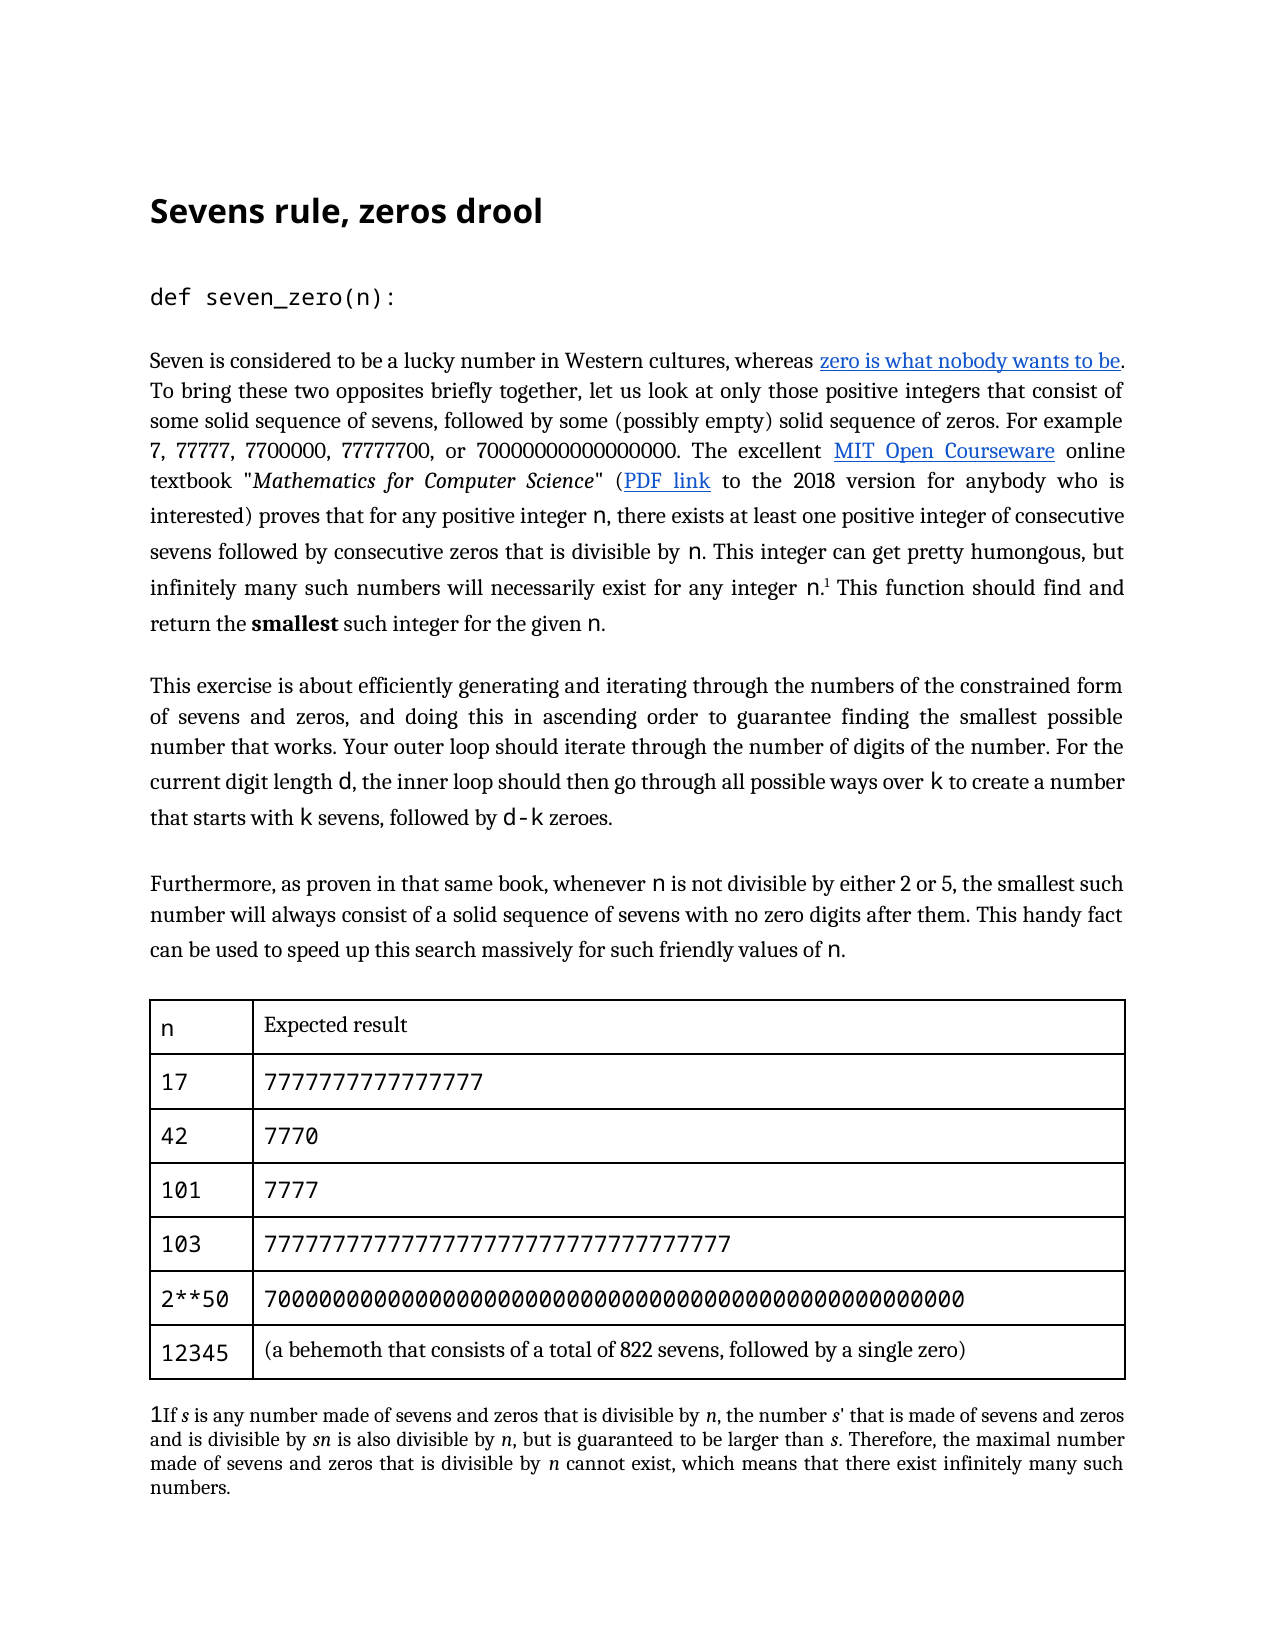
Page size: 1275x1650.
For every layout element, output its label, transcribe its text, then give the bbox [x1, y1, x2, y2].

table_cell 103 [151, 1218, 252, 1270]
table_cell 7777777777777777 [254, 1055, 1124, 1107]
table_cell 7770 [254, 1110, 1124, 1162]
text Seven is considered to be a lucky number in Western cultures, whereas zero is what nobody wants to be. To bring these two opposites briefly together, let us look at only those positive integers that consist of some solid sequence of sevens, followed by some (possibly empty) solid sequence of zeros. For example 7, 77777, 7700000, 77777700, or 70000000000000000. The excellent MIT Open Courseware online textbook "Mathematics for Computer Science" (PDF link to the 2018 version for anybody who is interested) proves that for any positive integer n, there exists at least one positive integer of consecutive sevens followed by consecutive zeros that is divisible by n. This integer can get pretty humongous, but infinitely many such numbers will necessarily exist for any integer n. This function should find and return the smallest such integer for the given n. [150, 347, 1125, 638]
table_cell 700000000000000000000000000000000000000000000000000 [254, 1272, 1124, 1324]
text If s is any number made of sevens and zeros that is divisible by n, the number s' that is made of sevens and zeros and is divisible by sn is also divisible by n, but is guaranteed to be larger than s. Therefore, the maximal number made of sevens and zeros that is divisible by n cannot exist, which means that there exist infinitely many such numbers. [150, 1401, 1125, 1500]
text This exercise is about efficiently generating and iterating through the numbers of the constrained form of sevens and zeros, and doing this in ascending order to guarantee finding the smallest possible number that works. Your outer loop should iterate through the number of digits of the number. For the current digit length d, the inner loop should then go through all possible ways over k to create a number that starts with k sevens, followed by d-k zeroes. [150, 673, 1125, 832]
table_cell 42 [151, 1110, 252, 1162]
table_header Expected result [254, 1001, 1124, 1053]
table_cell 17 [151, 1055, 252, 1107]
text Furthermore, as proven in that same book, whenever n is not divisible by either 2 or 5, the smallest such number will always consist of a solid sequence of sevens with no zero digits after them. This handy fact can be used to speed up this search massively for such friendly values of n. [150, 867, 1125, 964]
table_cell 7777777777777777777777777777777777 [254, 1218, 1124, 1270]
text def seven_zero(n): [150, 281, 1125, 313]
table_cell 2**50 [151, 1272, 252, 1324]
subtitle Sevens rule, zeros drool [150, 187, 1125, 233]
table_header n [151, 1001, 252, 1053]
table_cell 7777 [254, 1164, 1124, 1216]
table_cell 101 [151, 1164, 252, 1216]
table_cell 12345 [151, 1326, 252, 1378]
table_cell (a behemoth that consists of a total of 822 sevens, followed by a single zero) [254, 1326, 1124, 1378]
